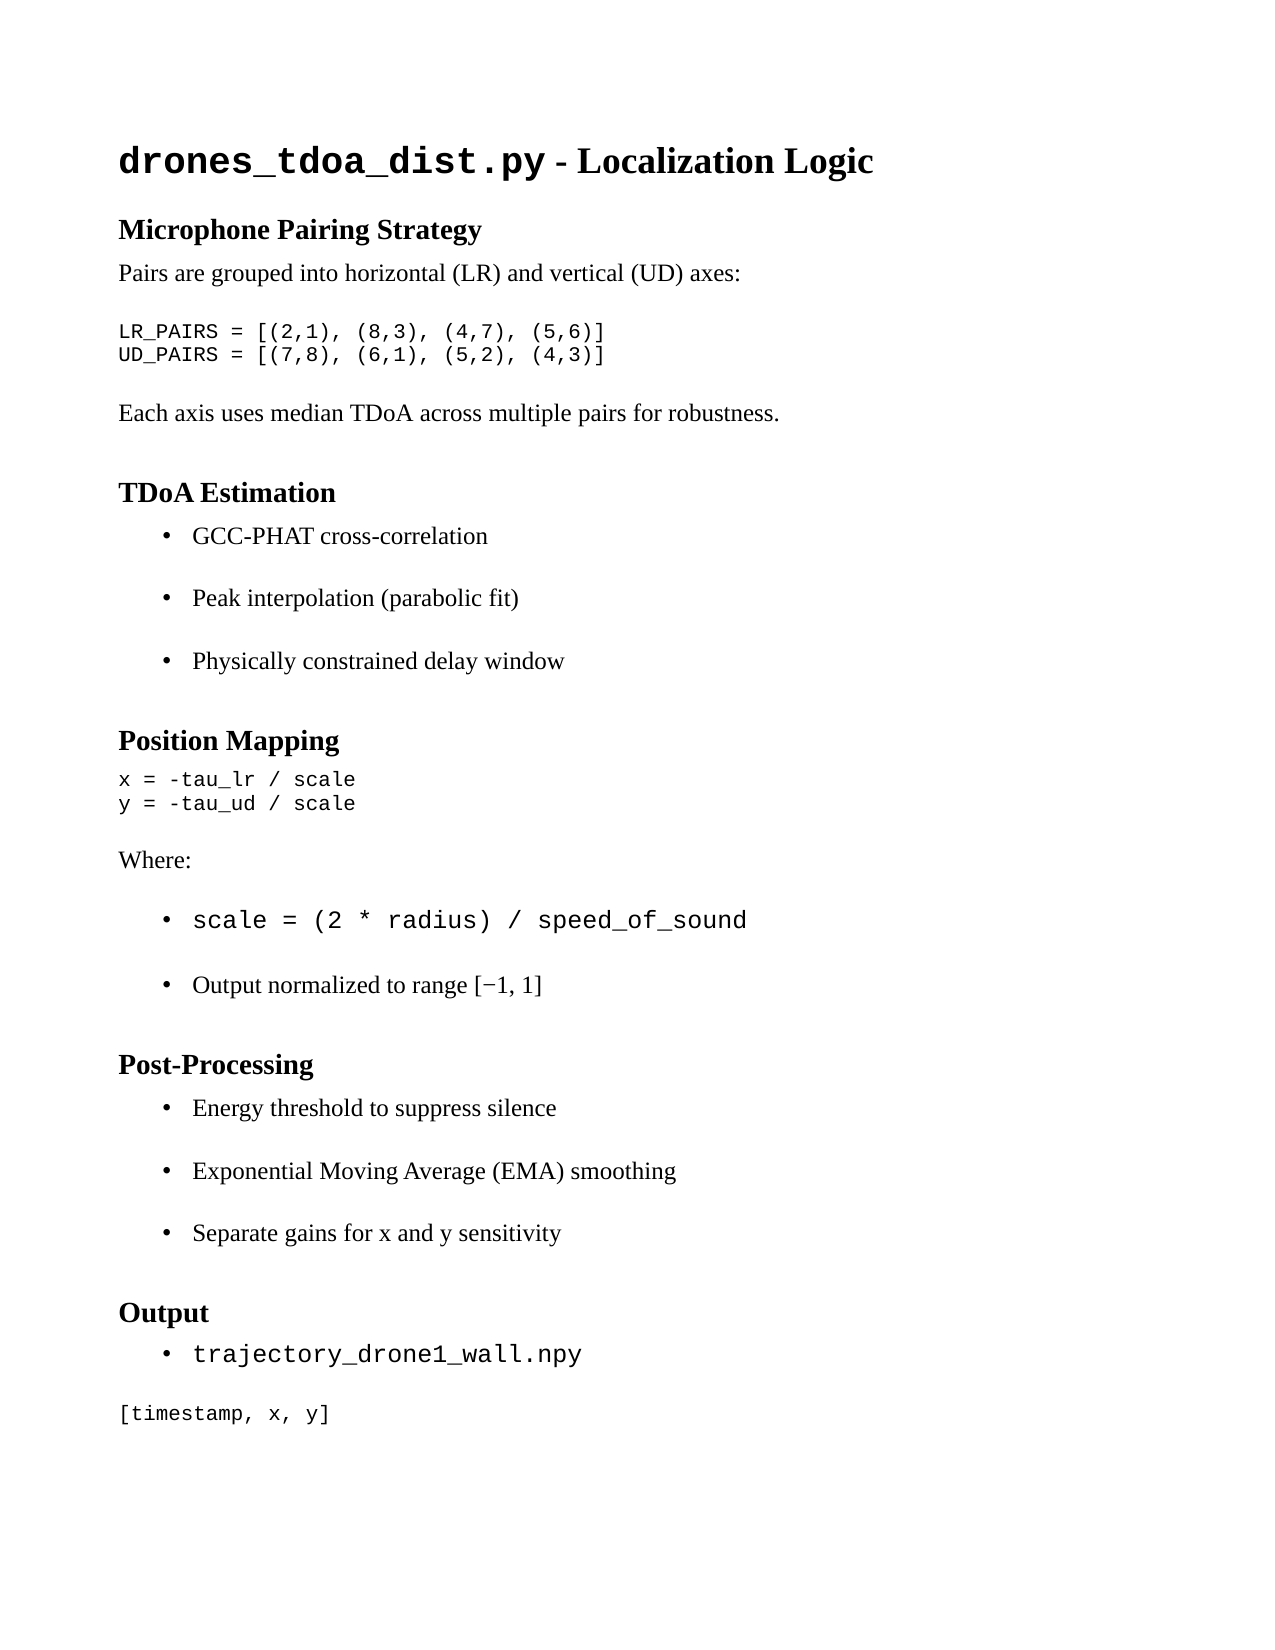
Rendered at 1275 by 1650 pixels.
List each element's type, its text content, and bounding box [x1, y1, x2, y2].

list Energy threshold to suppress silence [162, 1093, 1157, 1122]
list scale = (2 * radius) / speed_of_sound [162, 908, 1157, 936]
list Exponential Moving Average (EMA) smoothing [162, 1156, 1157, 1184]
subtitle Output [118, 1295, 1157, 1329]
list Physically constrained delay window [162, 646, 1157, 674]
text LR_PAIRS = [(2,1), (8,3), (4,7), (5,6)] [118, 321, 1157, 344]
list Peak interpolation (parabolic fit) [162, 583, 1157, 612]
text [timestamp, x, y] [118, 1403, 1157, 1427]
list Separate gains for x and y sensitivity [162, 1218, 1157, 1247]
subtitle TDoA Estimation [118, 475, 1157, 508]
text y = -tau_ud / scale [118, 792, 1157, 816]
list GCC-PHAT cross-correlation [162, 521, 1157, 549]
text Pairs are grouped into horizontal (LR) and vertical (UD) axes: [118, 258, 1157, 287]
list Output normalized to range [−1, 1] [162, 970, 1157, 999]
text x = -tau_lr / scale [118, 769, 1157, 792]
list trajectory_drone1_wall.npy [162, 1341, 1157, 1370]
subtitle Microphone Pairing Strategy [118, 212, 1157, 246]
subtitle drones_tdoa_dist.py - Localization Logic [118, 139, 1157, 185]
subtitle Position Mapping [118, 723, 1157, 756]
text Each axis uses median TDoA across multiple pairs for robustness. [118, 398, 1157, 426]
subtitle Post-Processing [118, 1047, 1157, 1081]
text Where: [118, 846, 1157, 874]
text UD_PAIRS = [(7,8), (6,1), (5,2), (4,3)] [118, 344, 1157, 368]
